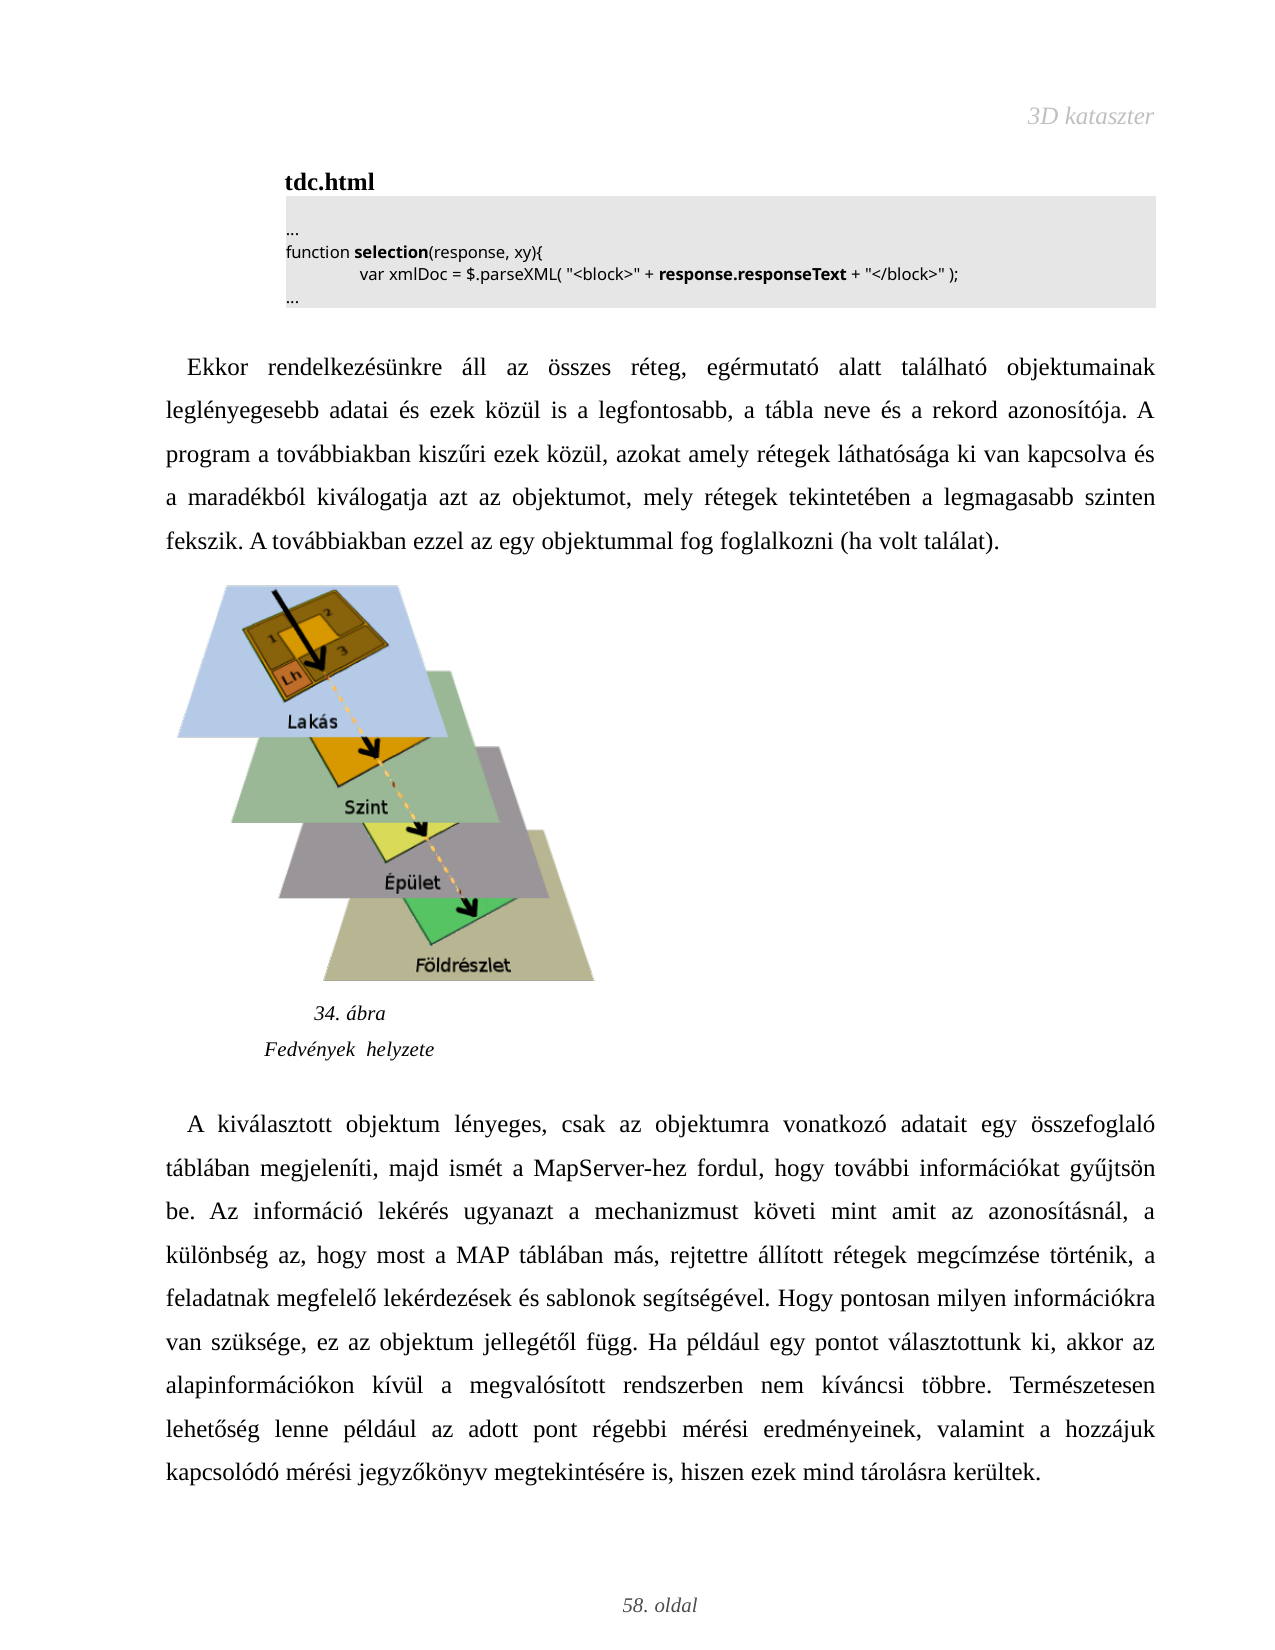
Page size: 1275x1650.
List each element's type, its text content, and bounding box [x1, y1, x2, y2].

text ... [286, 218, 1156, 241]
text A kiválasztott objektum lényeges, csak az objektumra vonatkozó adatait egy összefoglaló táblában megjeleníti, majd ismét a MapServer-hez fordul, hogy további információkat gyűjtsön be. Az információ lekérés ugyanazt a mechanizmust követi mint amit az azonosításnál, a különbség az, hogy most a MAP táblában más, rejtettre állított rétegek megcímzése történik, a feladatnak megfelelő lekérdezések és sablonok segítségével. Hogy pontosan milyen információkra van szüksége, ez az objektum jellegétől függ. Ha például egy pontot választottunk ki, akkor az alapinformációkon kívül a megvalósított rendszerben nem kíváncsi többre. Természetesen lehetőség lenne például az adott pont régebbi mérési eredményeinek, valamint a hozzájuk kapcsolódó mérési jegyzőkönyv megtekintésére is, hiszen ezek mind tárolásra kerültek. [166, 1109, 1156, 1486]
text ... [286, 286, 1156, 308]
text Fedvények helyzete [166, 1037, 1156, 1061]
text var xmlDoc = $.parseXML( "<block>" + response.responseText + "</block>" ); [286, 263, 1156, 286]
picture [165, 569, 601, 987]
text 34. ábra [166, 1001, 1156, 1025]
text Ekkor rendelkezésünkre áll az összes réteg, egérmutató alatt található objektumainak leglényegesebb adatai és ezek közül is a legfontosabb, a tábla neve és a rekord azonosítója. A program a továbbiakban kiszűri ezek közül, azokat amely rétegek láthatósága ki van kapcsolva és a maradékból kiválogatja azt az objektumot, mely rétegek tekintetében a legmagasabb szinten fekszik. A továbbiakban ezzel az egy objektummal fog foglalkozni (ha volt találat). [166, 352, 1156, 555]
text tdc.html [284, 167, 1156, 196]
text function selection(response, xy){ [286, 241, 1156, 263]
